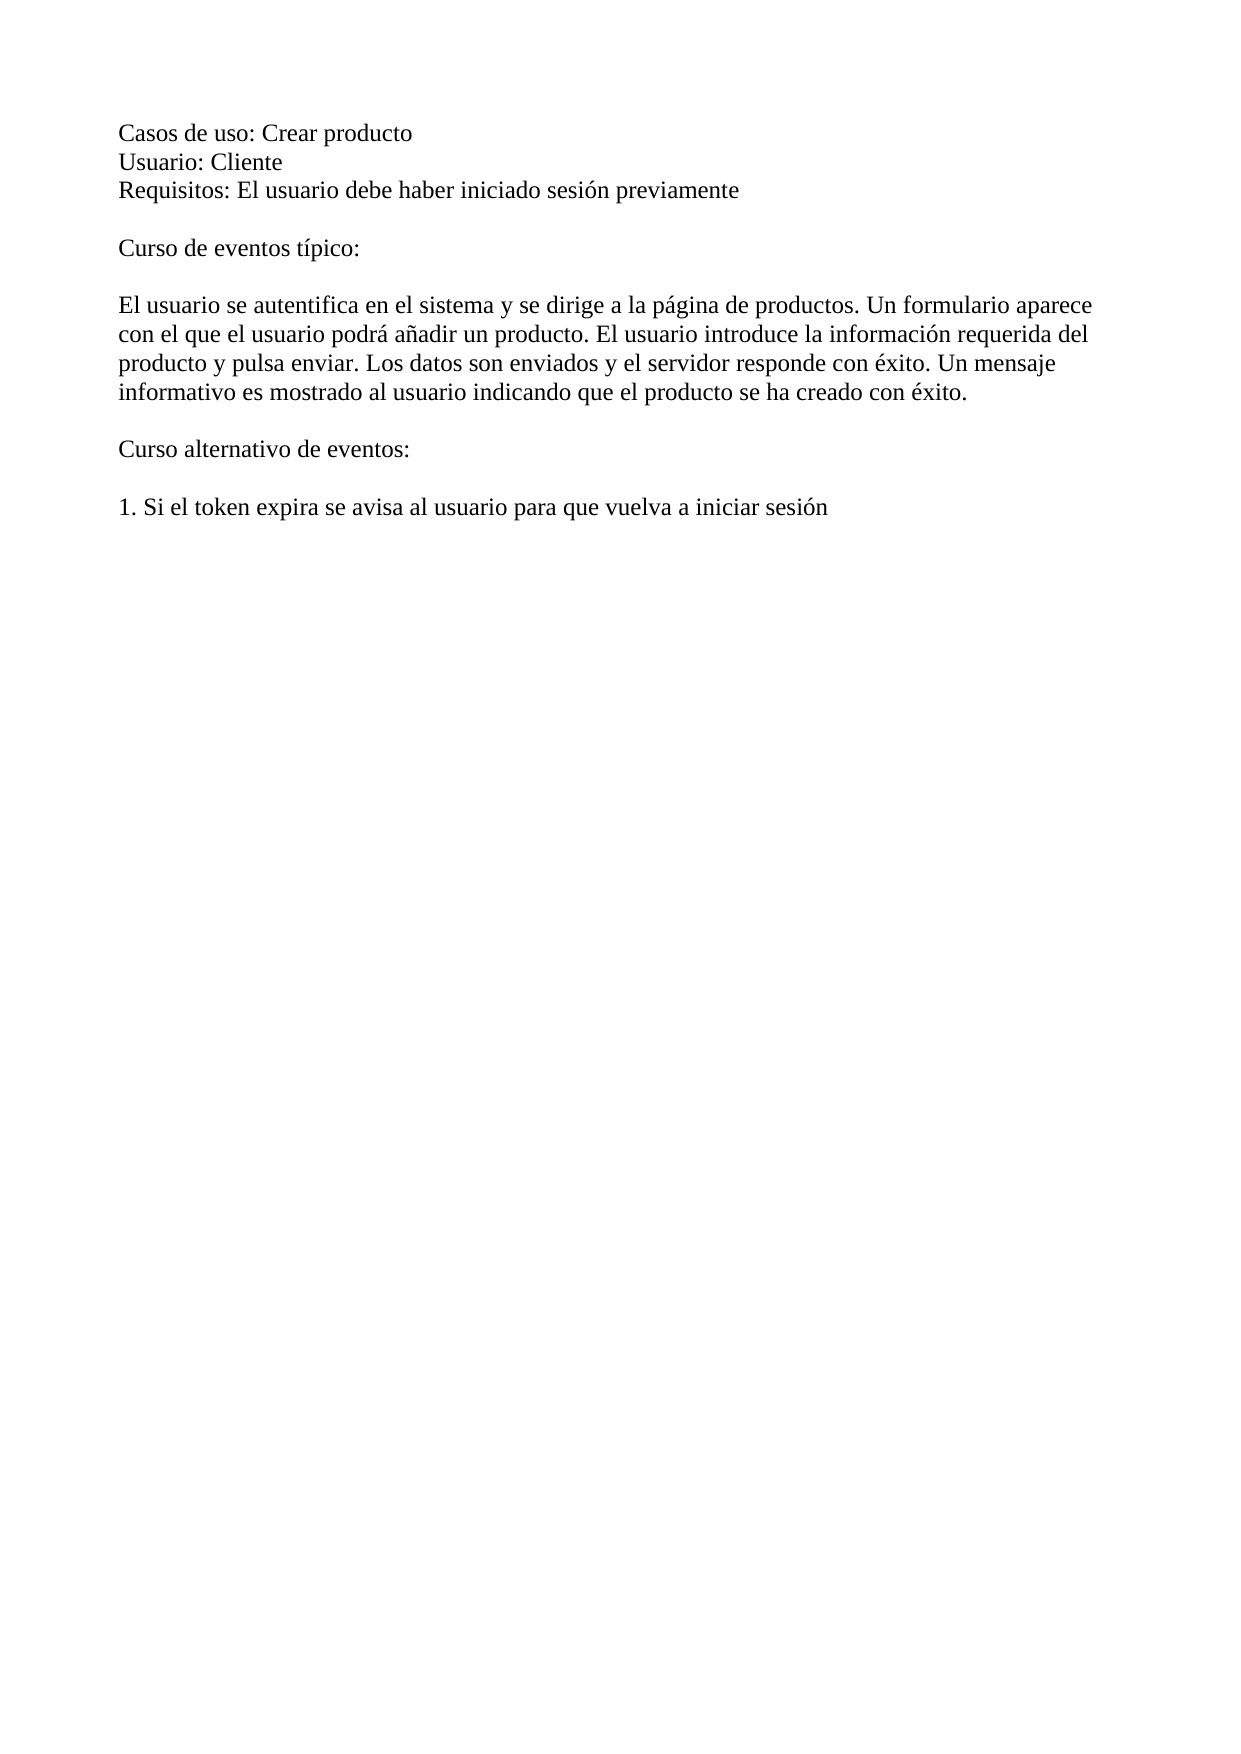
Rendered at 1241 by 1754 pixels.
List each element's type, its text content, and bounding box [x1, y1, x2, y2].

text Requisitos: El usuario debe haber iniciado sesión previamente [118, 176, 1122, 204]
text 1. Si el token expira se avisa al usuario para que vuelva a iniciar sesión [118, 492, 1122, 521]
text Casos de uso: Crear producto [118, 118, 1122, 147]
text El usuario se autentifica en el sistema y se dirige a la página de productos. Un formulario aparece con el que el usuario podrá añadir un producto. El usuario introduce la información requerida del producto y pulsa enviar. Los datos son enviados y el servidor responde con éxito. Un mensaje informativo es mostrado al usuario indicando que el producto se ha creado con éxito. [118, 291, 1122, 406]
text Curso de eventos típico: [118, 233, 1122, 262]
text Curso alternativo de eventos: [118, 434, 1122, 463]
text Usuario: Cliente [118, 147, 1122, 176]
